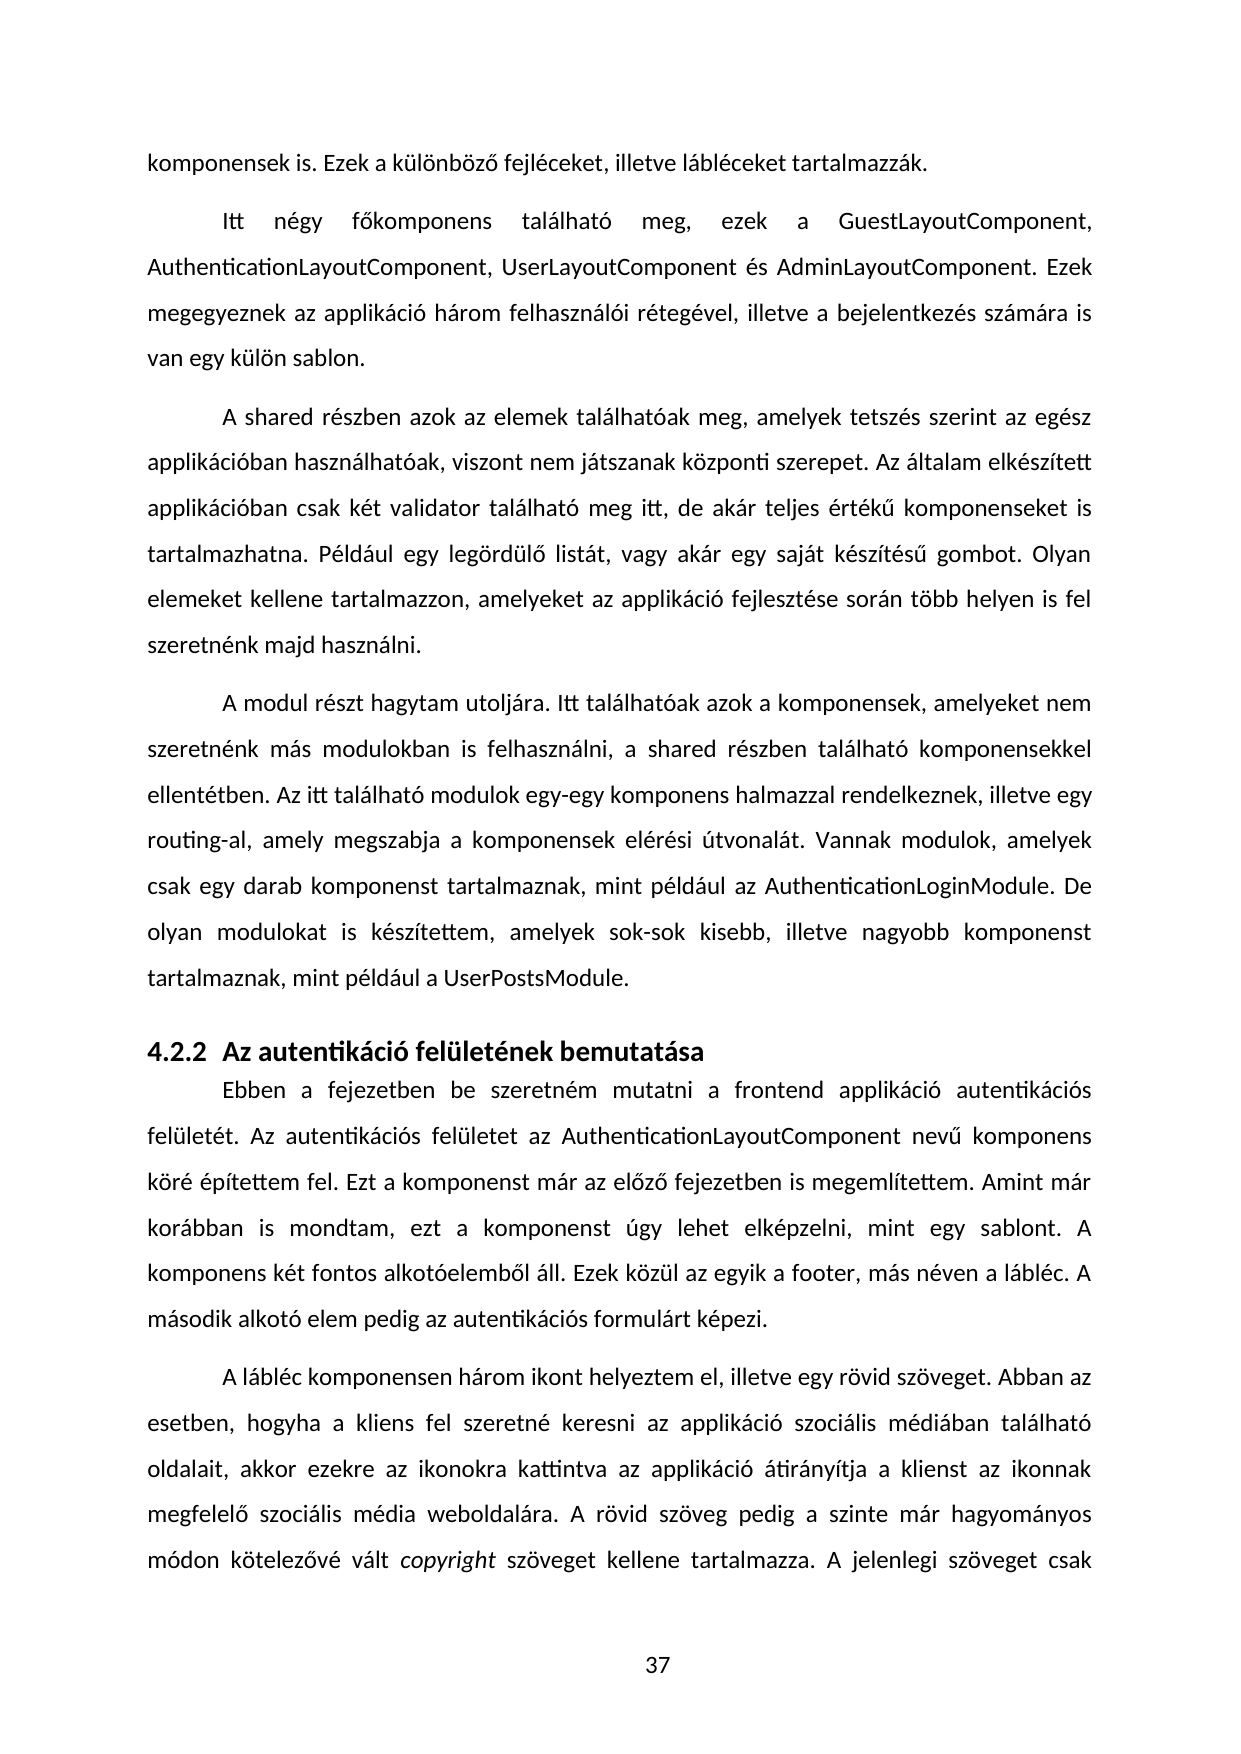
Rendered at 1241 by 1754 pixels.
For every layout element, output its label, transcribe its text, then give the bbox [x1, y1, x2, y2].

text A shared részben azok az elemek találhatóak meg, amelyek tetszés szerint az egész applikációban használhatóak, viszont nem játszanak központi szerepet. Az általam elkészített applikációban csak két validator található meg itt, de akár teljes értékű komponenseket is tartalmazhatna. Például egy legördülő listát, vagy akár egy saját készítésű gombot. Olyan elemeket kellene tartalmazzon, amelyeket az applikáció fejlesztése során több helyen is fel szeretnénk majd használni. [147, 401, 1093, 660]
subtitle Az autentikáció felületének bemutatása [147, 1033, 1093, 1068]
text Itt négy főkomponens található meg, ezek a GuestLayoutComponent, AuthenticationLayoutComponent, UserLayoutComponent és AdminLayoutComponent. Ezek megegyeznek az applikáció három felhasználói rétegével, illetve a bejelentkezés számára is van egy külön sablon. [147, 205, 1093, 373]
text Ebben a fejezetben be szeretném mutatni a frontend applikáció autentikációs felületét. Az autentikációs felületet az AuthenticationLayoutComponent nevű komponens köré építettem fel. Ezt a komponenst már az előző fejezetben is megemlítettem. Amint már korábban is mondtam, ezt a komponenst úgy lehet elképzelni, mint egy sablont. A komponens két fontos alkotóelemből áll. Ezek közül az egyik a footer, más néven a lábléc. A második alkotó elem pedig az autentikációs formulárt képezi. [147, 1074, 1093, 1334]
text A lábléc komponensen három ikont helyeztem el, illetve egy rövid szöveget. Abban az esetben, hogyha a kliens fel szeretné keresni az applikáció szociális médiában található oldalait, akkor ezekre az ikonokra kattintva az applikáció átirányítja a klienst az ikonnak megfelelő szociális média weboldalára. A rövid szöveg pedig a szinte már hagyományos módon kötelezővé vált copyright szöveget kellene tartalmazza. A jelenlegi szöveget csak [147, 1361, 1093, 1575]
text komponensek is. Ezek a különböző fejléceket, illetve lábléceket tartalmazzák. [147, 147, 1093, 177]
text A modul részt hagytam utoljára. Itt találhatóak azok a komponensek, amelyeket nem szeretnénk más modulokban is felhasználni, a shared részben található komponensekkel ellentétben. Az itt található modulok egy-egy komponens halmazzal rendelkeznek, illetve egy routing-al, amely megszabja a komponensek elérési útvonalát. Vannak modulok, amelyek csak egy darab komponenst tartalmaznak, mint például az AuthenticationLoginModule. De olyan modulokat is készítettem, amelyek sok-sok kisebb, illetve nagyobb komponenst tartalmaznak, mint például a UserPostsModule. [147, 687, 1093, 992]
